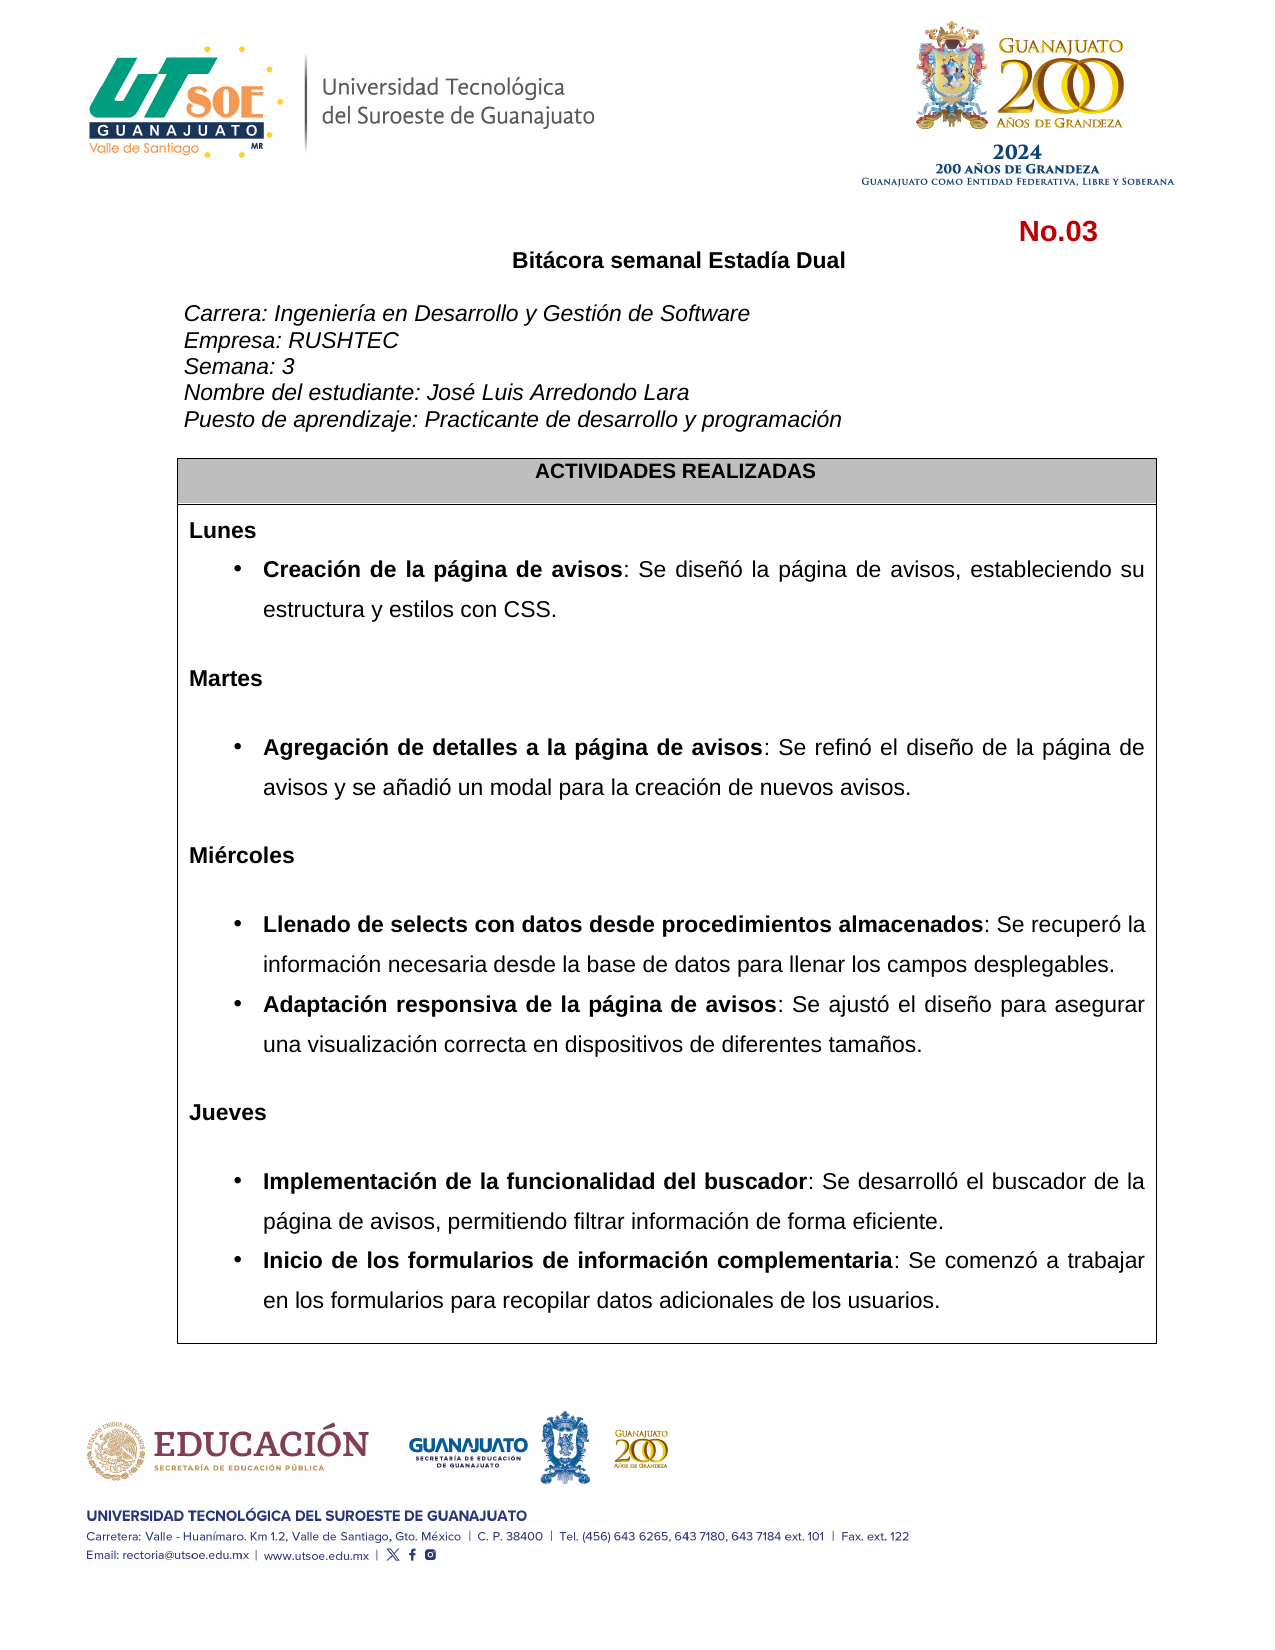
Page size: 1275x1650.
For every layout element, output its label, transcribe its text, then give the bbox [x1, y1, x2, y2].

text Empresa: RUSHTEC [177, 327, 1098, 353]
text Semana: 3 [177, 353, 1098, 379]
text Carrera: Ingeniería en Desarrollo y Gestión de Software [177, 300, 1098, 327]
text No.03 [177, 214, 1098, 247]
picture [0, 1389, 1275, 1649]
text Puesto de aprendizaje: Practicante de desarrollo y programación [177, 406, 1098, 432]
text Nombre del estudiante: José Luis Arredondo Lara [177, 379, 1098, 406]
table_header ACTIVIDADES REALIZADAS [178, 459, 1156, 503]
picture [0, 0, 1275, 201]
table_cell Lunes Creación de la página de avisos: Se diseñó la página de avisos, estableciendo su estructura y estilos con CSS. Martes Agregación de detalles a la página de avisos: Se refinó el diseño de la página de avisos y se añadió un modal para la creación de nuevos avisos. Miércoles Llenado de selects con datos desde procedimientos almacenados: Se recuperó la información necesaria desde la base de datos para llenar los campos desplegables. Adaptación responsiva de la página de avisos: Se ajustó el diseño para asegurar una visualización correcta en dispositivos de diferentes tamaños. Jueves Implementación de la funcionalidad del buscador: Se desarrolló el buscador de la página de avisos, permitiendo filtrar información de forma eficiente. Inicio de los formularios de información complementaria: Se comenzó a trabajar en los formularios para recopilar datos adicionales de los usuarios. Viernes Diseño de apartados para información personal y datos médicos: Se creó la sección destinada a recopilar datos personales y médicos, incluyendo el llenado dinámico de selects. [178, 505, 1156, 1342]
text Bitácora semanal Estadía Dual [177, 247, 1098, 274]
